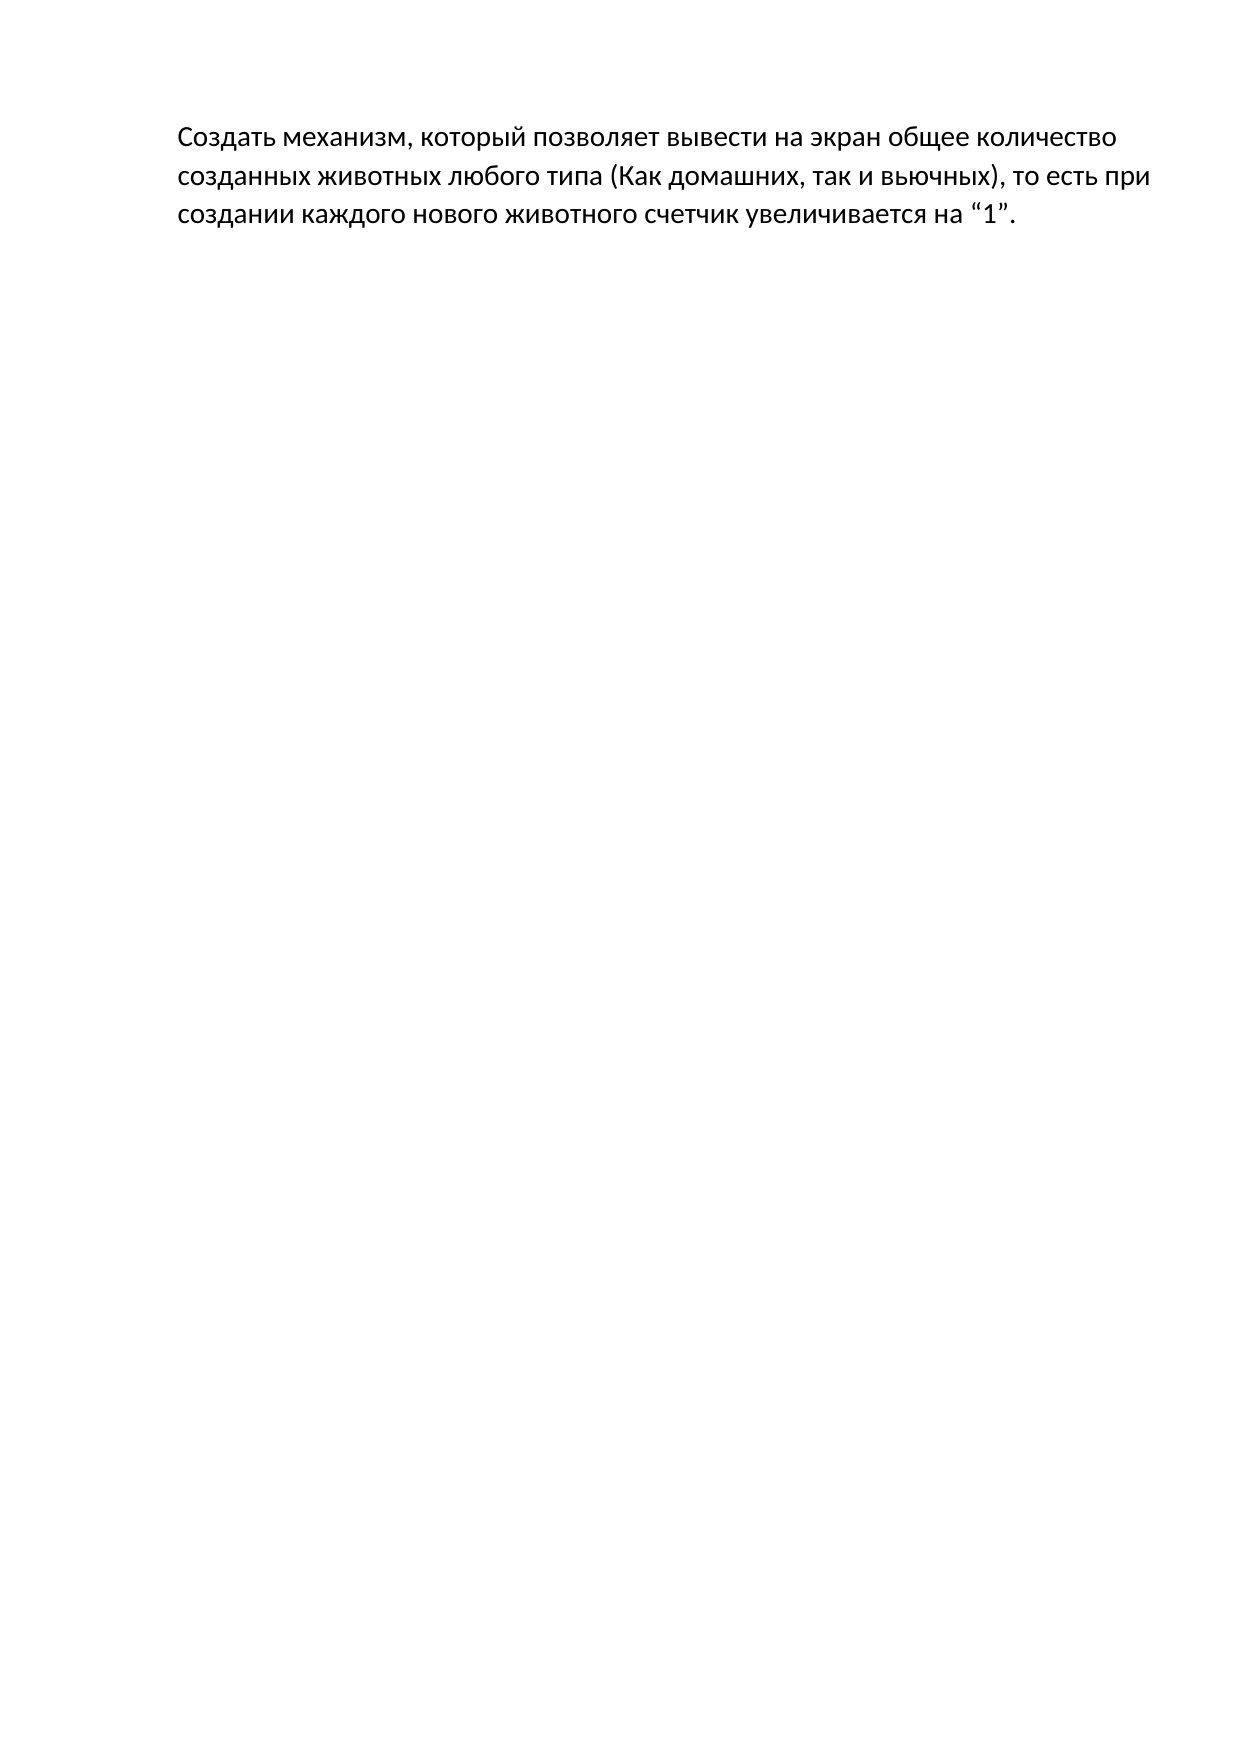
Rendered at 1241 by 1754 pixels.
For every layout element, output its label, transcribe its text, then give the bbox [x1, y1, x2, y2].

text Создать механизм, который позволяет вывести на экран общее количество созданных животных любого типа (Как домашних, так и вьючных), то есть при создании каждого нового животного счетчик увеличивается на “1”. [177, 118, 1152, 231]
